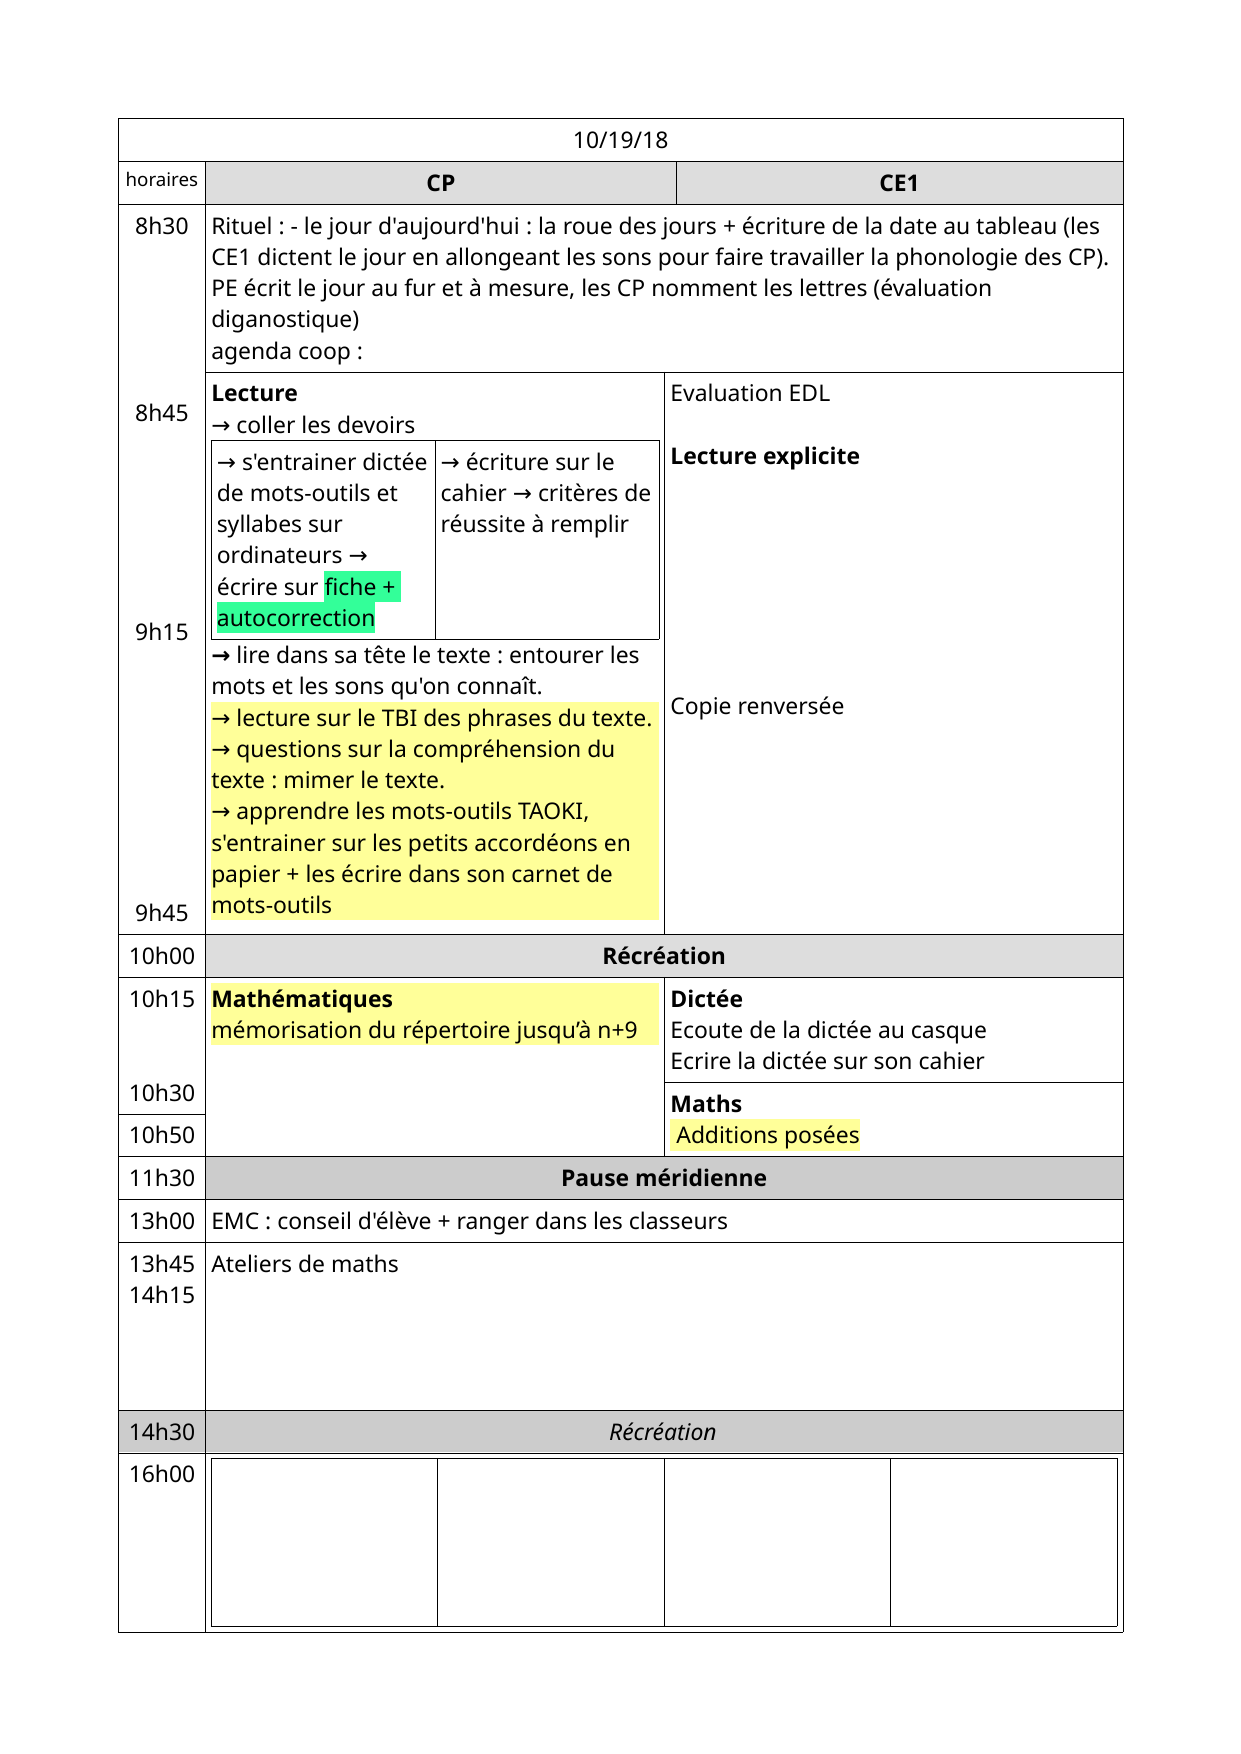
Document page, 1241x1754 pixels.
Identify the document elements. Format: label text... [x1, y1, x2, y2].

table_header → s'entrainer dictée de mots-outils et syllabes sur ordinateurs → écrire sur fiche + autocorrection [212, 441, 435, 639]
table_cell 11h30 [119, 1157, 205, 1199]
table_cell Maths Additions posées [665, 1083, 1123, 1156]
table_header [665, 1459, 890, 1626]
table_header 19/10/18 [119, 119, 1123, 161]
table_header [438, 1459, 664, 1626]
table_cell horaires [119, 162, 205, 204]
table_cell Lecture → coller les devoirs → lire dans sa tête le texte : entourer les mots et les sons qu'on connaît. → lecture sur le TBI des phrases du texte. → questions sur la compréhension du texte : mimer le texte. → apprendre les mots-outils TAOKI, s'entrainer sur les petits accordéons en papier + les écrire dans son carnet de mots-outils [206, 373, 664, 934]
table_header [891, 1459, 1117, 1626]
table_cell 14h30 [119, 1411, 205, 1452]
table_cell 10h50 [119, 1115, 205, 1156]
table_cell Récréation [206, 935, 1123, 977]
table_cell Rituel : - le jour d'aujourd'hui : la roue des jours + écriture de la date au tableau (les CE1 dictent le jour en allongeant les sons pour faire travailler la phonologie des CP). PE écrit le jour au fur et à mesure, les CP nomment les lettres (évaluation diganostique) agenda coop : [206, 205, 1123, 372]
table_header [212, 1459, 437, 1626]
table_cell 13h45 14h15 [119, 1243, 205, 1410]
table_cell Pause méridienne [206, 1157, 1123, 1199]
table_cell 8h30 8h45 9h15 9h45 [119, 205, 205, 934]
table_cell Dictée Ecoute de la dictée au casque Ecrire la dictée sur son cahier [665, 978, 1123, 1082]
table_cell Evaluation EDL Lecture explicite Copie renversée [665, 373, 1123, 934]
table_cell CE1 [677, 162, 1123, 204]
table_cell 10h15 10h30 [119, 978, 205, 1113]
table_cell Ateliers de maths [206, 1243, 1123, 1410]
table_cell 10h00 [119, 935, 205, 977]
table_cell [206, 1454, 1123, 1632]
table_cell 13h00 [119, 1200, 205, 1242]
table_cell Récréation [206, 1411, 1123, 1452]
table_cell 16h00 [119, 1454, 205, 1632]
table_cell CP [206, 162, 676, 204]
table_cell Mathématiques mémorisation du répertoire jusqu’à n+9 [206, 978, 664, 1156]
table_cell EMC : conseil d'élève + ranger dans les classeurs [206, 1200, 1123, 1242]
table_header → écriture sur le cahier → critères de réussite à remplir [436, 441, 659, 639]
